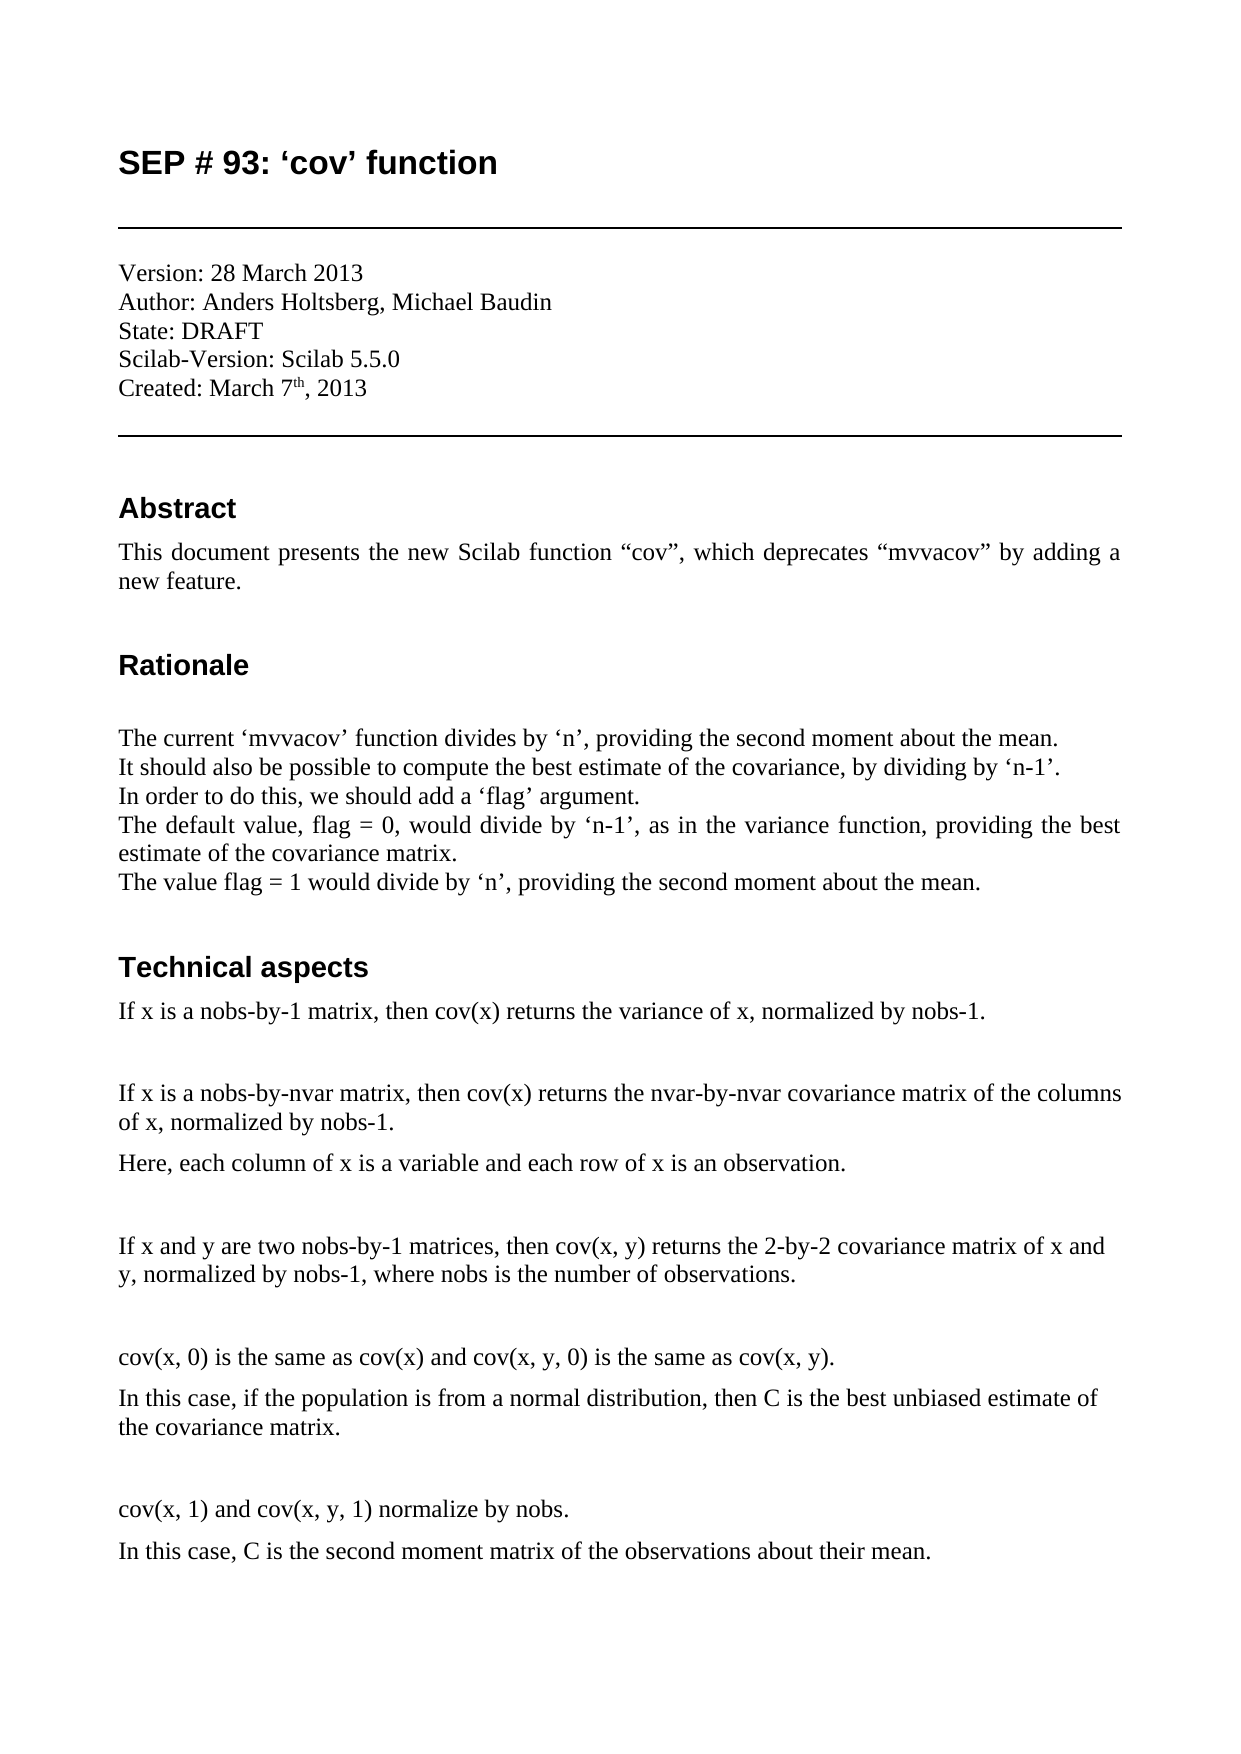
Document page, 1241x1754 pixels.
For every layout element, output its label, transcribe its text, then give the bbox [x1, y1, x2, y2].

text Version: 28 March 2013 [118, 258, 1122, 287]
subtitle Technical aspects [118, 950, 1122, 983]
text cov(x, 1) and cov(x, y, 1) normalize by nobs. [118, 1494, 1122, 1523]
text ﻿ [118, 694, 1122, 723]
subtitle Rationale [118, 648, 1122, 682]
text If x is a nobs-by-nvar matrix, then cov(x) returns the nvar-by-nvar covariance matrix of the columns of x, normalized by nobs-1. [118, 1078, 1122, 1136]
text In order to do this, we should add a ‘flag’ argument. [118, 781, 1122, 810]
text In this case, C is the second moment matrix of the observations about their mean. [118, 1536, 1122, 1564]
text Created: March 7th, 2013 [118, 373, 1122, 402]
text It should also be possible to compute the best estimate of the covariance, by dividing by ‘n-1’. [118, 752, 1122, 781]
text If x and y are two nobs-by-1 matrices, then cov(x, y) returns the 2-by-2 covariance matrix of x and y, normalized by nobs-1, where nobs is the number of observations. [118, 1231, 1122, 1288]
text State: DRAFT [118, 316, 1122, 344]
text Scilab-Version: Scilab 5.5.0 [118, 344, 1122, 373]
text This document presents the new Scilab function “cov”, which deprecates “mvvacov” by adding a new feature. [118, 537, 1122, 594]
text The value flag = 1 would divide by ‘n’, providing the second moment about the mean. [118, 867, 1122, 896]
text In this case, if the population is from a normal distribution, then C is the best unbiased estimate of the covariance matrix. [118, 1383, 1122, 1441]
text The default value, flag = 0, would divide by ‘n-1’, as in the variance function, providing the best estimate of the covariance matrix. [118, 810, 1122, 867]
subtitle SEP # 93: ‘cov’ function [118, 143, 1122, 182]
subtitle Abstract [118, 491, 1122, 524]
text If x is a nobs-by-1 matrix, then cov(x) returns the variance of x, normalized by nobs-1. [118, 996, 1122, 1024]
text Here, each column of x is a variable and each row of x is an observation. [118, 1148, 1122, 1177]
text cov(x, 0) is the same as cov(x) and cov(x, y, 0) is the same as cov(x, y). [118, 1342, 1122, 1371]
text The current ‘mvvacov’ function divides by ‘n’, providing the second moment about the mean. [118, 723, 1122, 752]
text Author: Anders Holtsberg, Michael Baudin [118, 287, 1122, 316]
